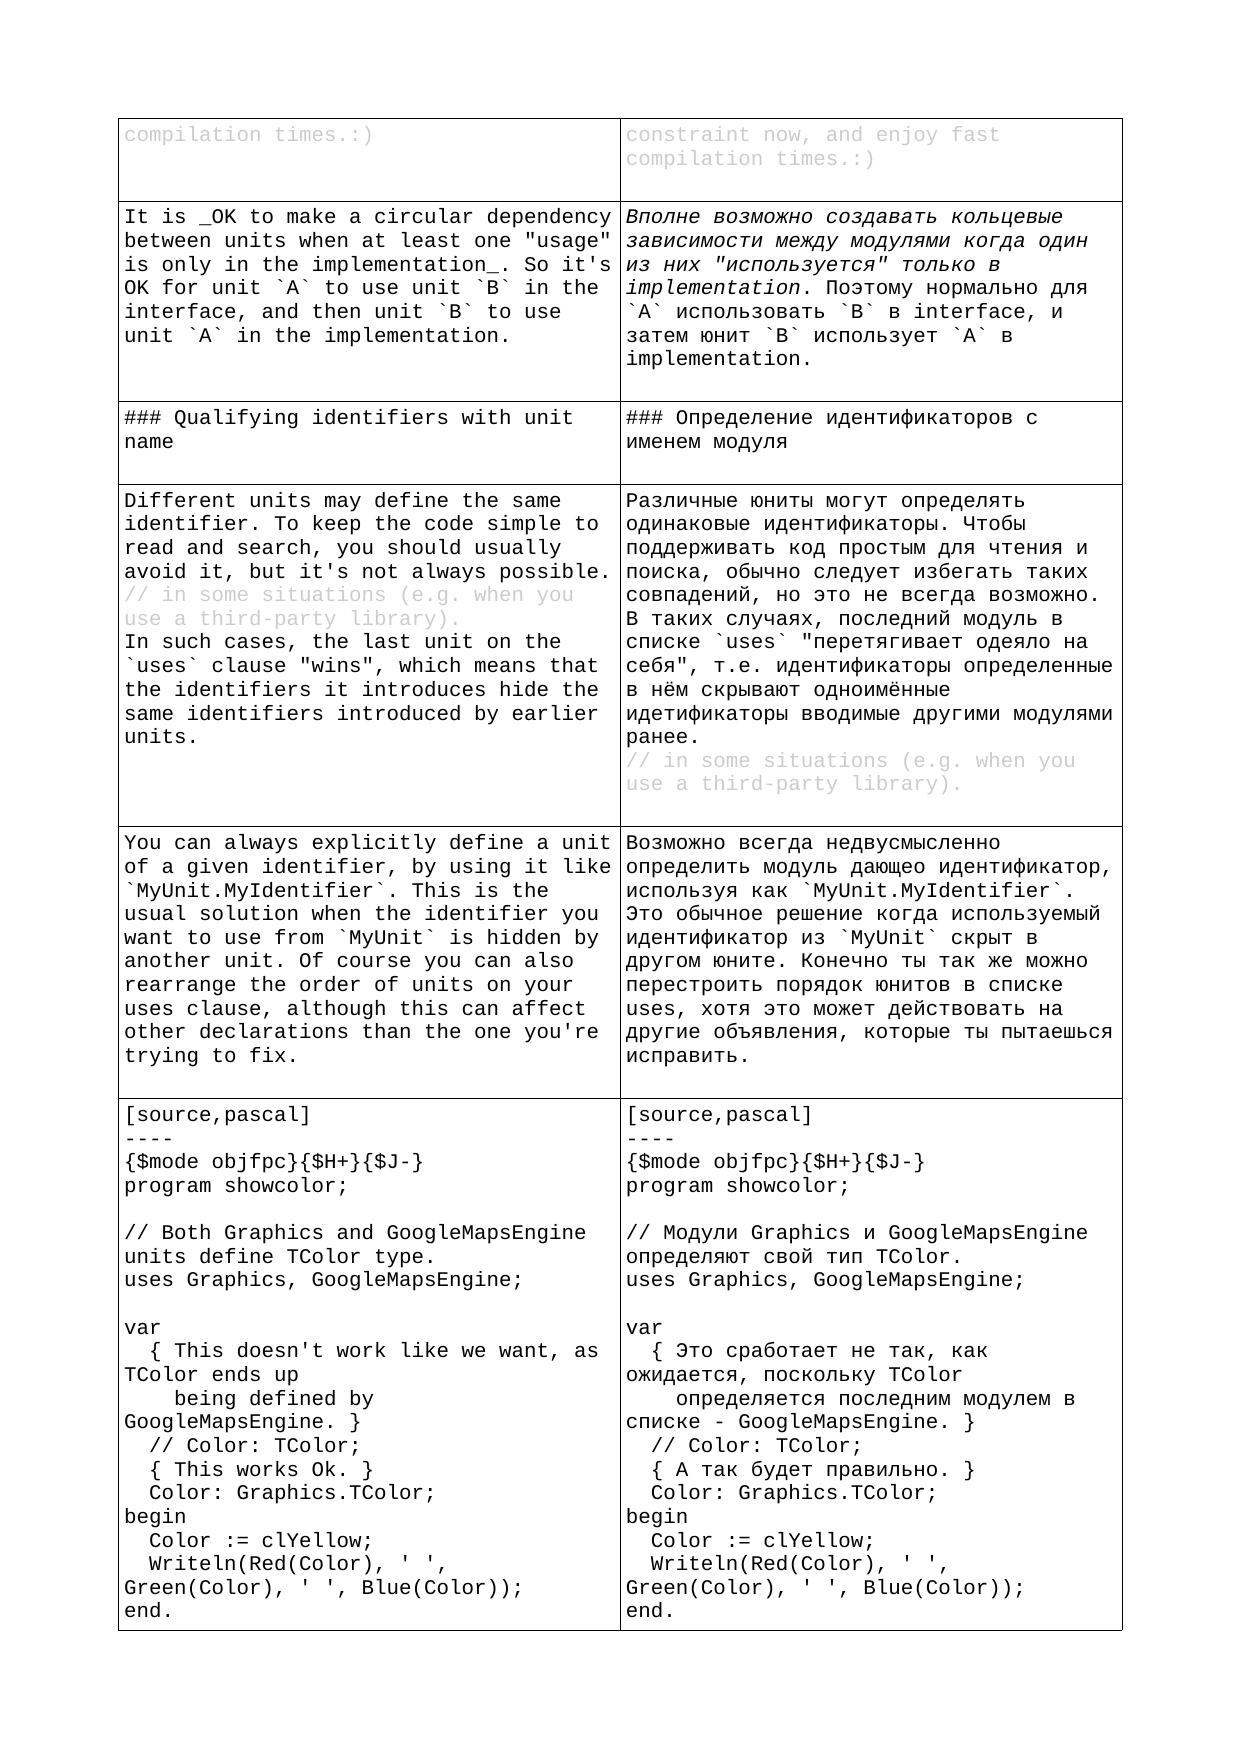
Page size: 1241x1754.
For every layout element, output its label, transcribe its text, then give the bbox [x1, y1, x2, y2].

table_cell Different units may define the same identifier. To keep the code simple to read and search, you should usually avoid it, but it's not always possible. // in some situations (e.g. when you use a third-party library). In such cases, the last unit on the `uses` clause "wins", which means that the identifiers it introduces hide the same identifiers introduced by earlier units. [119, 485, 620, 826]
table_cell compilation times.:) [119, 119, 620, 201]
table_cell Вполне возможно создавать кольцевые зависимости между модулями когда один из них "используется" только в implementation. Поэтому нормально для `A` использовать `B` в interface, и затем юнит `B` использует `A` в implementation. [621, 202, 1122, 401]
table_cell Различные юниты могут определять одинаковые идентификаторы. Чтобы поддерживать код простым для чтения и поиска, обычно следует избегать таких совпадений, но это не всегда возможно. В таких случаях, последний модуль в списке `uses` "перетягивает одеяло на себя", т.е. идентификаторы определенные в нём скрывают одноимённые идетификаторы вводимые другими модулями ранее. // in some situations (e.g. when you use a third-party library). [621, 485, 1122, 826]
table_cell [source,pascal] ---- {$mode objfpc}{$H+}{$J-} program showcolor; // Модули Graphics и GoogleMapsEngine определяют свой тип TColor. uses Graphics, GoogleMapsEngine; var { Это сработает не так, как ожидается, поскольку TColor определяется последним модулем в списке - GoogleMapsEngine. } // Color: TColor; { А так будет правильно. } Color: Graphics.TColor; begin Color := clYellow; Writeln(Red(Color), ' ', Green(Color), ' ', Blue(Color)); end. ---- [621, 1099, 1122, 1630]
table_cell [source,pascal] ---- {$mode objfpc}{$H+}{$J-} program showcolor; // Both Graphics and GoogleMapsEngine units define TColor type. uses Graphics, GoogleMapsEngine; var { This doesn't work like we want, as TColor ends up being defined by GoogleMapsEngine. } // Color: TColor; { This works Ok. } Color: Graphics.TColor; begin Color := clYellow; Writeln(Red(Color), ' ', Green(Color), ' ', Blue(Color)); end. ---- [119, 1099, 620, 1630]
table_cell It is _OK to make a circular dependency between units when at least one "usage" is only in the implementation_. So it's OK for unit `A` to use unit `B` in the interface, and then unit `B` to use unit `A` in the implementation. [119, 202, 620, 401]
table_cell Возможно всегда недвусмысленно определить модуль дающео идентификатор, используя как `MyUnit.MyIdentifier`. Это обычное решение когда используемый идентификатор из `MyUnit` скрыт в другом юните. Конечно ты так же можно перестроить порядок юнитов в списке uses, хотя это может действовать на другие объявления, которые ты пытаешься исправить. [621, 827, 1122, 1098]
table_cell ### Qualifying identifiers with unit name [119, 402, 620, 484]
table_cell ### Определение идентификаторов с именем модуля [621, 402, 1122, 484]
table_cell constraint now, and enjoy fast compilation times.:) [621, 119, 1122, 201]
table_cell You can always explicitly define a unit of a given identifier, by using it like `MyUnit.MyIdentifier`. This is the usual solution when the identifier you want to use from `MyUnit` is hidden by another unit. Of course you can also rearrange the order of units on your uses clause, although this can affect other declarations than the one you're trying to fix. [119, 827, 620, 1098]
